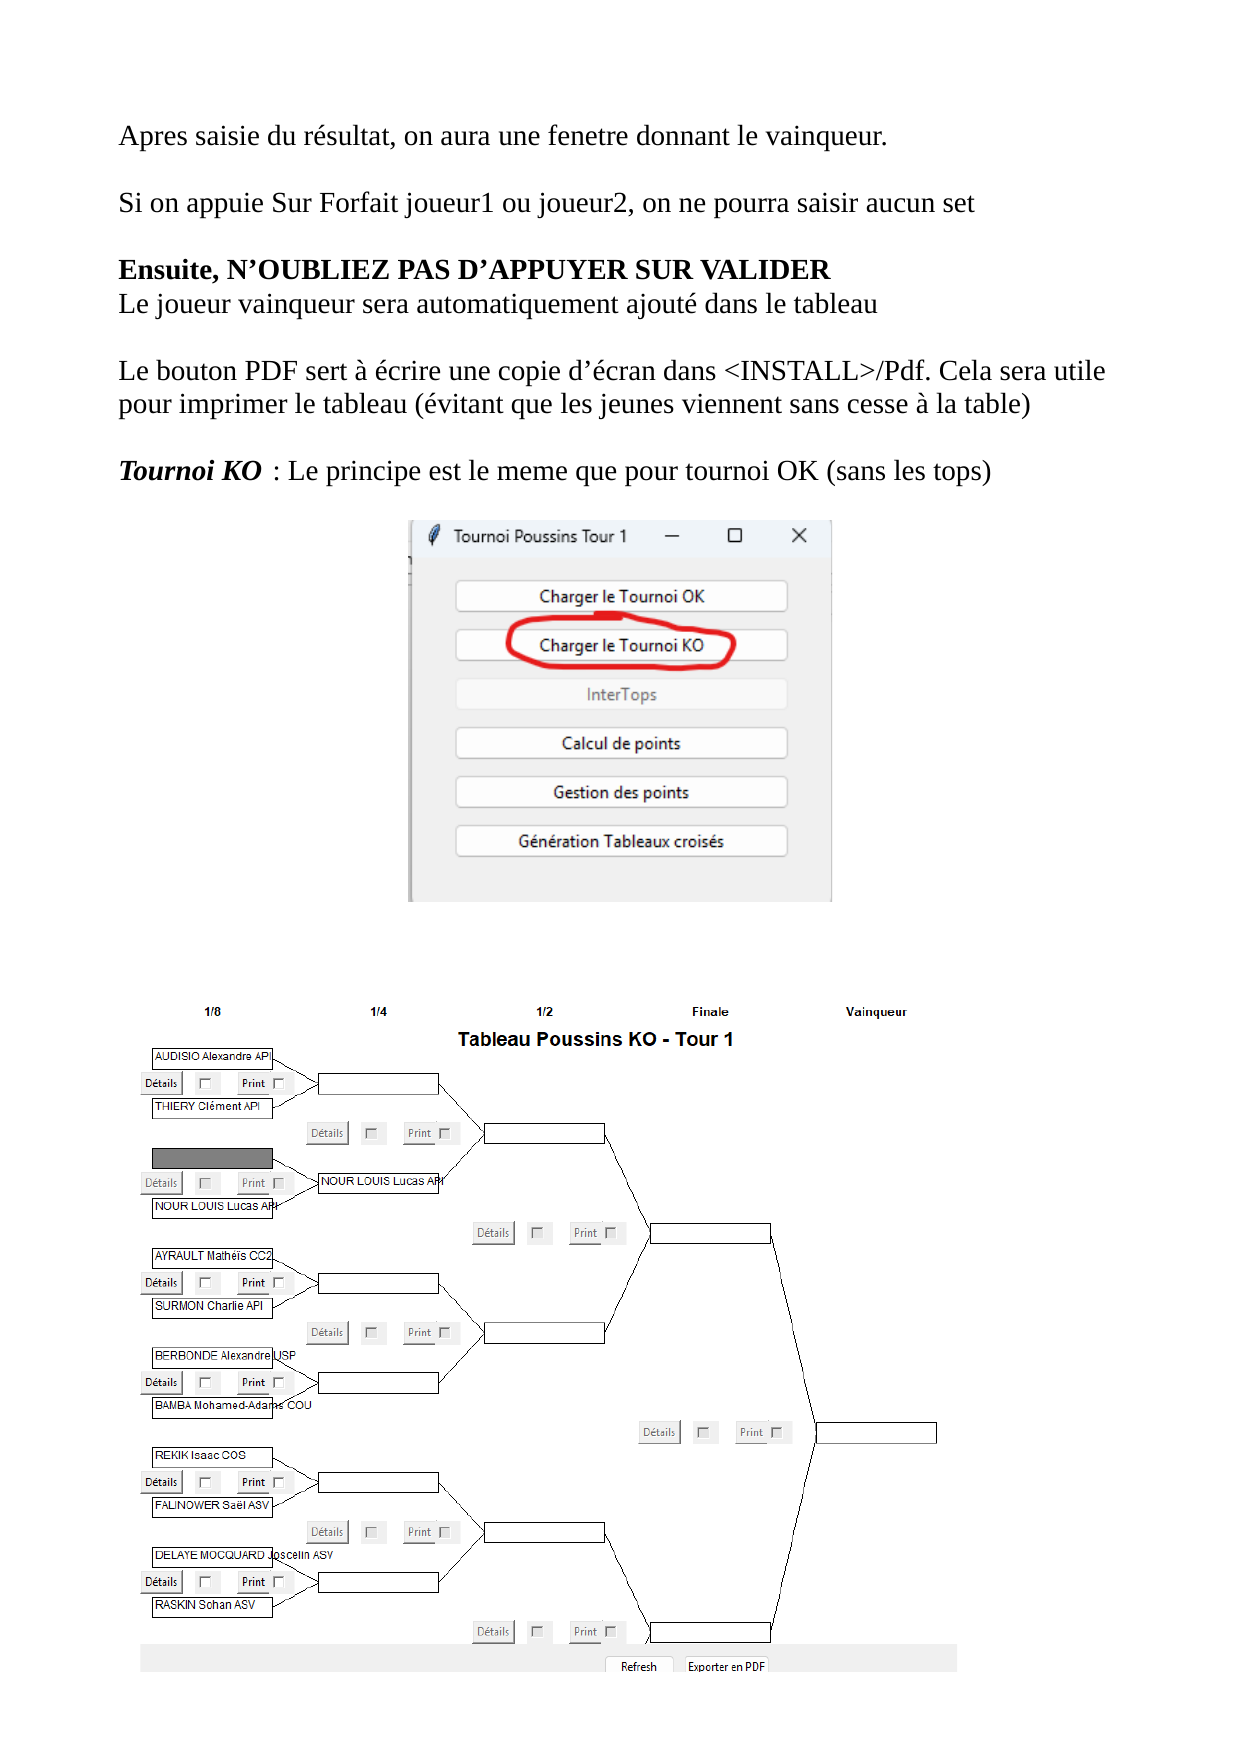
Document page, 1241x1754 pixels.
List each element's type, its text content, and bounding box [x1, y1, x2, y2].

text Ensuite, N’OUBLIEZ PAS D’APPUYER SUR VALIDER [118, 252, 1122, 286]
text Tournoi KO : Le principe est le meme que pour tournoi OK (sans les tops) [118, 453, 1122, 487]
text Le joueur vainqueur sera automatiquement ajouté dans le tableau [118, 286, 1122, 319]
text Apres saisie du résultat, on aura une fenetre donnant le vainqueur. [118, 118, 1122, 152]
text Le bouton PDF sert à écrire une copie d’écran dans <INSTALL>/Pdf. Cela sera utile pour imprimer le tableau (évitant que les jeunes viennent sans cesse à la table) [118, 353, 1122, 420]
picture [408, 520, 833, 902]
text Si on appuie Sur Forfait joueur1 ou joueur2, on ne pourra saisir aucun set [118, 185, 1122, 219]
picture [140, 999, 958, 1672]
